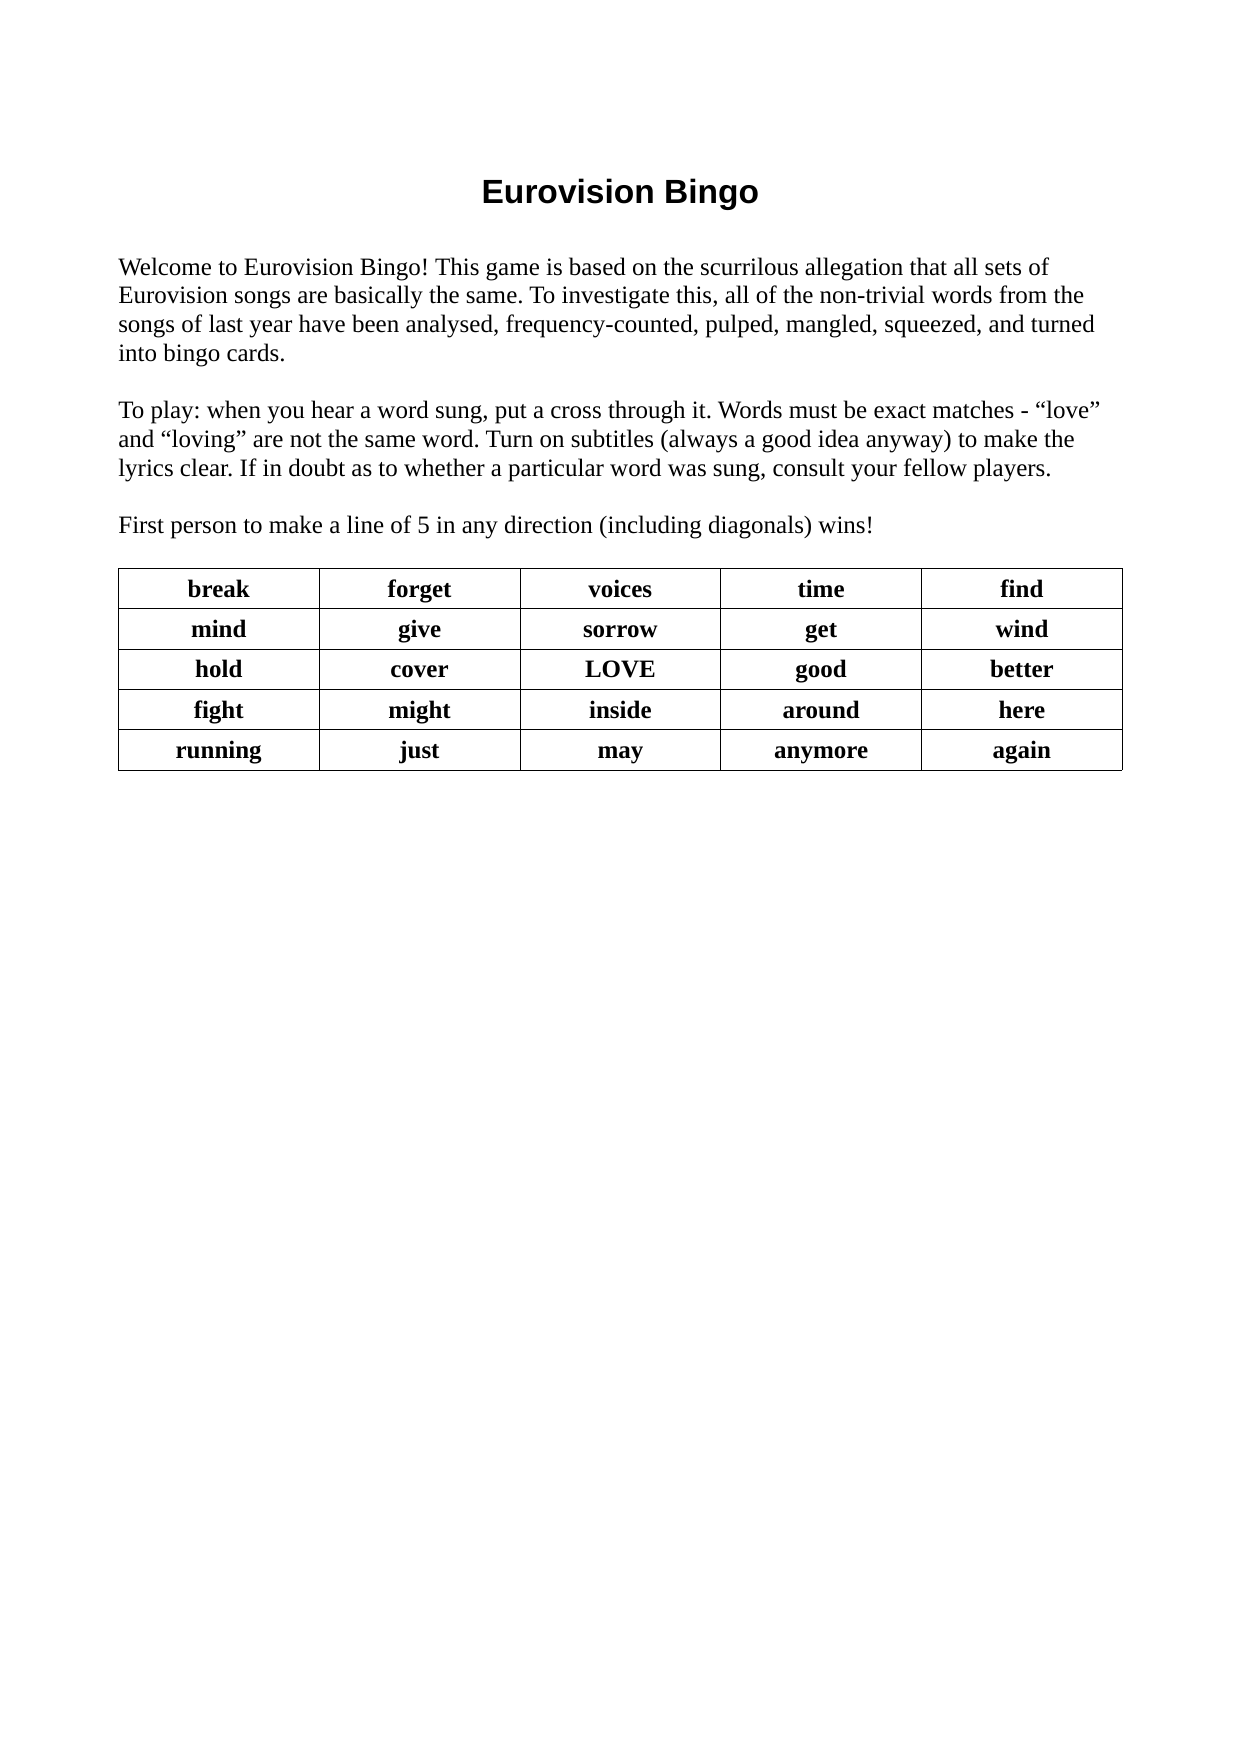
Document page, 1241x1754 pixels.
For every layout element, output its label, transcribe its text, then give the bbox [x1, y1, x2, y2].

text To play: when you hear a word sung, put a cross through it. Words must be exact matches - “love” and “loving” are not the same word. Turn on subtitles (always a good idea anyway) to make the lyrics clear. If in doubt as to whether a particular word was sung, consult your fellow players. [118, 396, 1122, 482]
table_cell LOVE [521, 650, 720, 689]
table_cell give [320, 609, 520, 649]
table_header forget [320, 569, 520, 608]
table_header break [119, 569, 319, 608]
subtitle Eurovision Bingo [118, 172, 1122, 211]
table_cell may [521, 730, 720, 769]
table_cell cover [320, 650, 520, 689]
table_cell mind [119, 609, 319, 649]
table_cell running [119, 730, 319, 769]
table_cell again [922, 730, 1122, 769]
table_cell wind [922, 609, 1122, 649]
table_cell good [721, 650, 921, 689]
table_cell just [320, 730, 520, 769]
table_cell fight [119, 690, 319, 729]
table_header voices [521, 569, 720, 608]
table_cell anymore [721, 730, 921, 769]
table_cell inside [521, 690, 720, 729]
table_header find [922, 569, 1122, 608]
table_cell get [721, 609, 921, 649]
text Welcome to Eurovision Bingo! This game is based on the scurrilous allegation that all sets of Eurovision songs are basically the same. To investigate this, all of the non-trivial words from the songs of last year have been analysed, frequency-counted, pulped, mangled, squeezed, and turned into bingo cards. [118, 252, 1122, 367]
table_cell around [721, 690, 921, 729]
table_header time [721, 569, 921, 608]
table_cell sorrow [521, 609, 720, 649]
text First person to make a line of 5 in any direction (including diagonals) wins! [118, 511, 1122, 539]
table_cell better [922, 650, 1122, 689]
table_cell hold [119, 650, 319, 689]
table_cell might [320, 690, 520, 729]
table_cell here [922, 690, 1122, 729]
